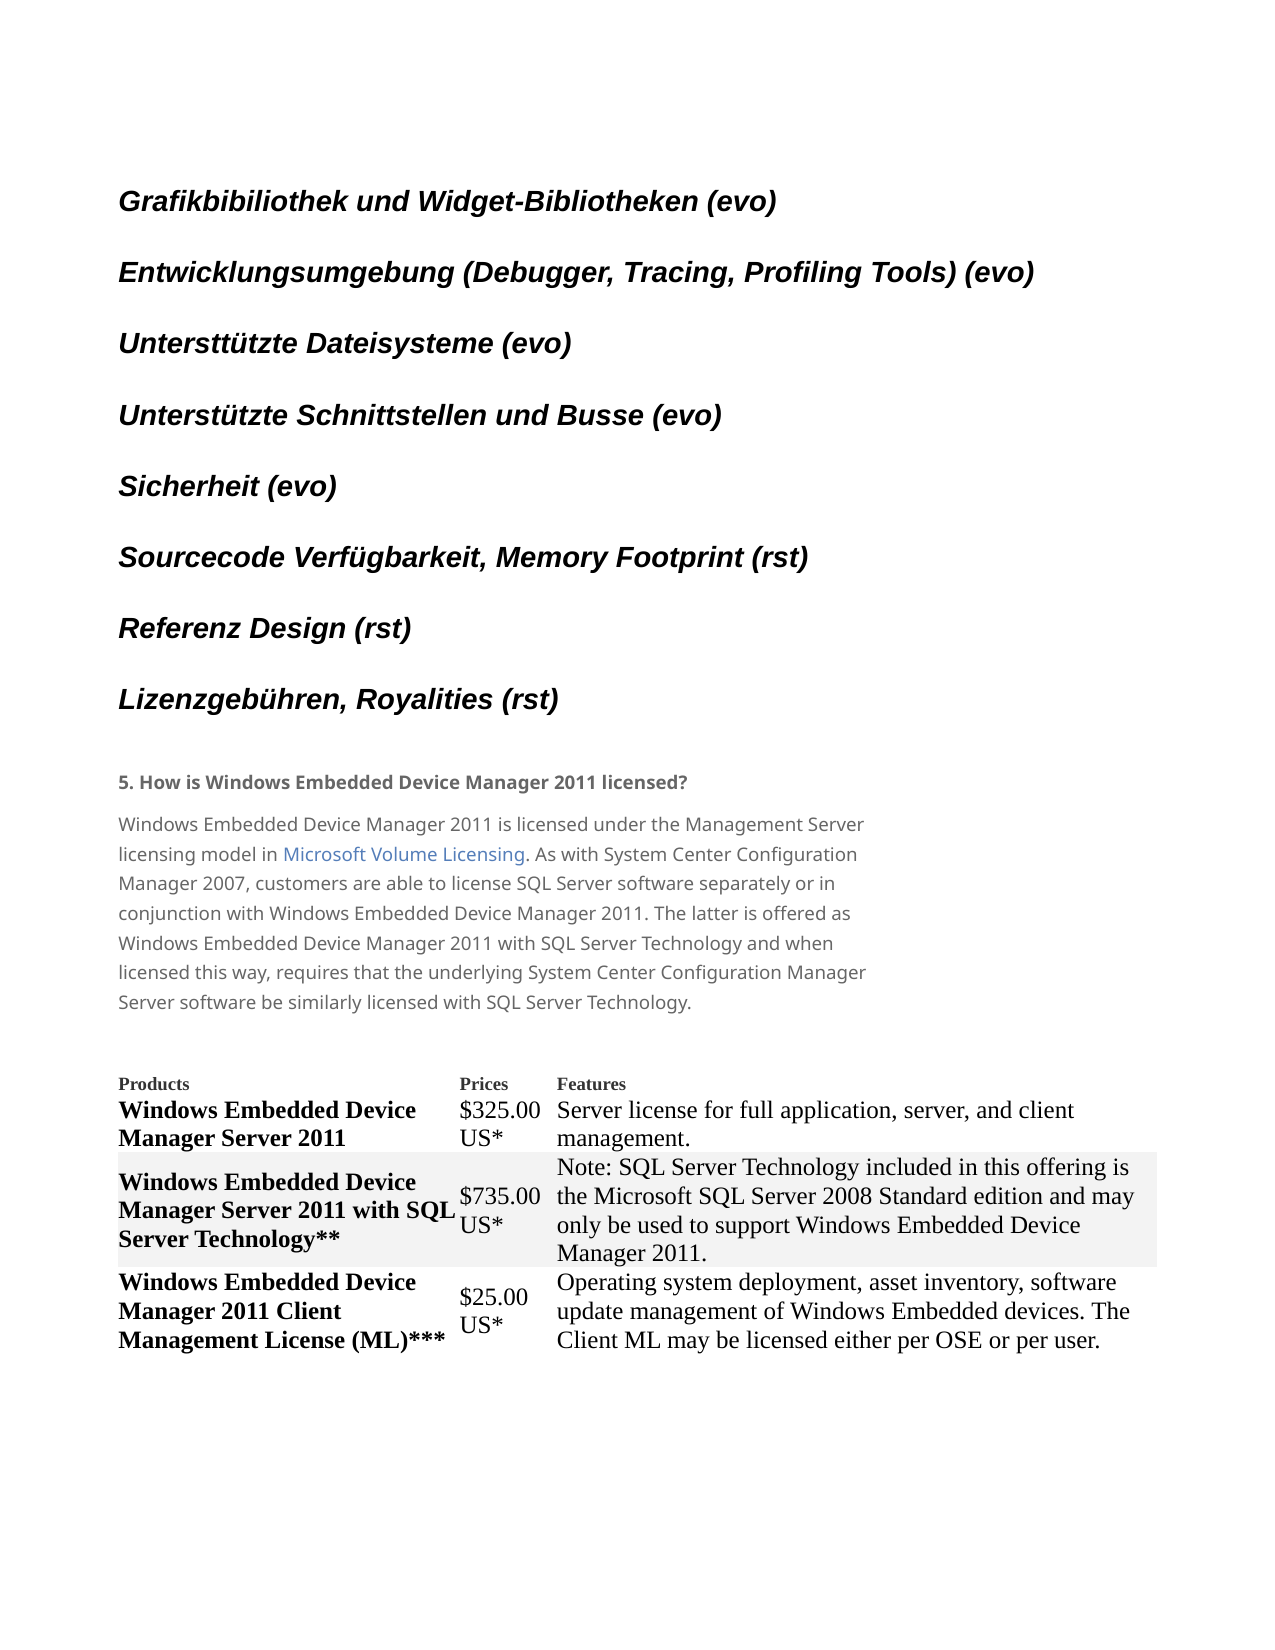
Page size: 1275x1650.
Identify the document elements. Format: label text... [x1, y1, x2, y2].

subtitle Sicherheit (evo) [118, 468, 1157, 502]
subtitle Sourcecode Verfügbarkeit, Memory Footprint (rst) [118, 539, 1157, 573]
table_header Features [557, 1073, 1157, 1095]
table_cell Windows Embedded Device Manager 2011 is licensed under the Management Server licensing model in Microsoft Volume Licensing. As with System Center Configuration Manager 2007, customers are able to license SQL Server software separately or in conjunction with Windows Embedded Device Manager 2011. The latter is offered as Windows Embedded Device Manager 2011 with SQL Server Technology and when licensed this way, requires that the underlying System Center Configuration Manager Server software be similarly licensed with SQL Server Technology. [118, 807, 874, 1032]
table_header Prices [459, 1073, 557, 1095]
subtitle Untersttützte Dateisysteme (evo) [118, 326, 1157, 360]
table_header 5. How is Windows Embedded Device Manager 2011 licensed? [118, 769, 874, 807]
table_cell $25.00 US* [459, 1267, 557, 1353]
subtitle Lizenzgebühren, Royalities (rst) [118, 682, 1157, 715]
table_cell Note: SQL Server Technology included in this offering is the Microsoft SQL Server 2008 Standard edition and may only be used to support Windows Embedded Device Manager 2011. [557, 1152, 1157, 1267]
table_cell $325.00 US* [459, 1095, 557, 1152]
table_cell Windows Embedded Device Manager Server 2011 [118, 1095, 459, 1152]
table_cell Server license for full application, server, and client management. [557, 1095, 1157, 1152]
subtitle Grafikbibiliothek und Widget-Bibliotheken (evo) [118, 184, 1157, 218]
table_cell $735.00 US* [459, 1152, 557, 1267]
subtitle Entwicklungsumgebung (Debugger, Tracing, Profiling Tools) (evo) [118, 255, 1157, 289]
table_cell Windows Embedded Device Manager 2011 Client Management License (ML)*** [118, 1267, 459, 1353]
table_cell Windows Embedded Device Manager Server 2011 with SQL Server Technology** [118, 1152, 459, 1267]
table_cell Operating system deployment, asset inventory, software update management of Windows Embedded devices. The Client ML may be licensed either per OSE or per user. [557, 1267, 1157, 1353]
subtitle Unterstützte Schnittstellen und Busse (evo) [118, 397, 1157, 431]
table_header Products [118, 1073, 459, 1095]
subtitle Referenz Design (rst) [118, 611, 1157, 644]
